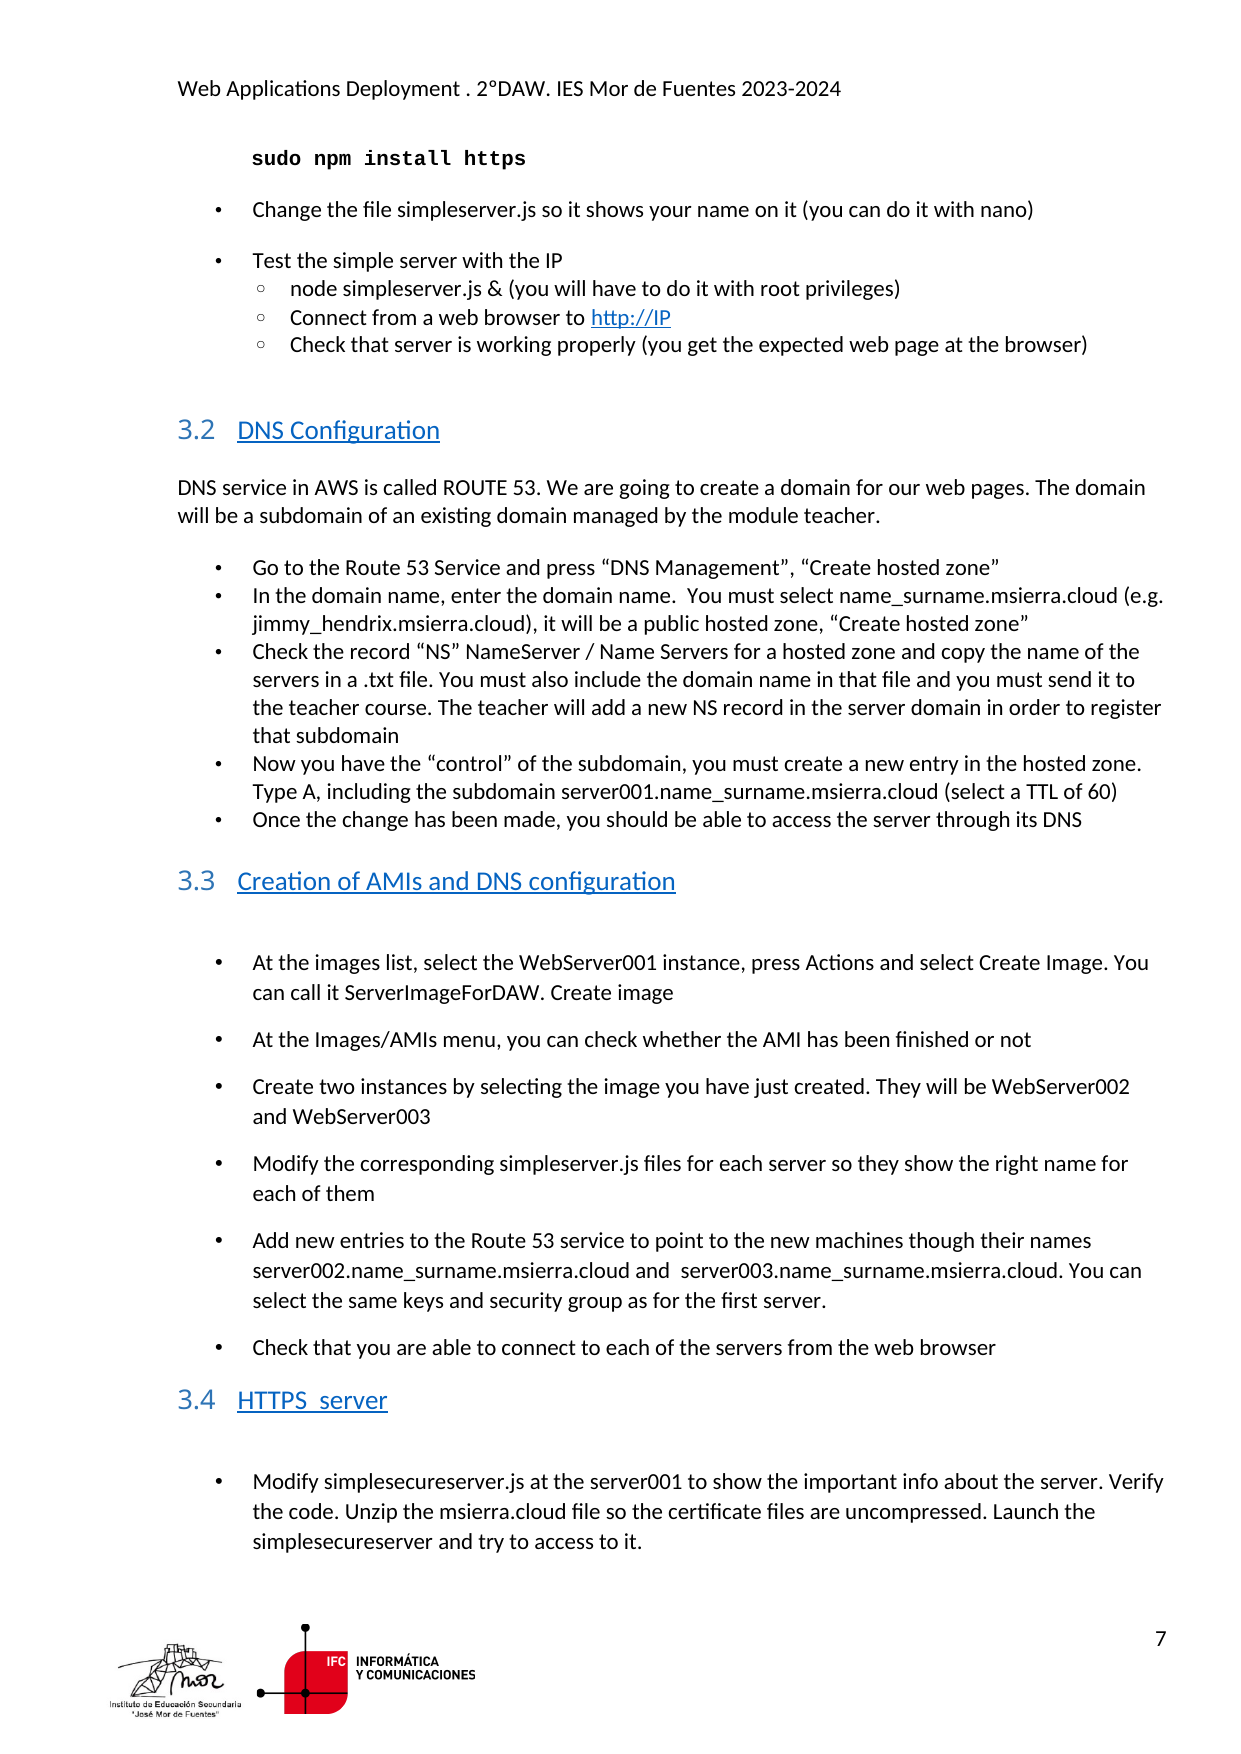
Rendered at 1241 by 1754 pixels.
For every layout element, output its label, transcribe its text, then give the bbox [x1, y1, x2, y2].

list Once the change has been made, you should be able to access the server through its DNS [215, 805, 1167, 833]
list Check that you are able to connect to each of the servers from the web browser [215, 1333, 1167, 1361]
list Change the file simpleserver.js so it shows your name on it (you can do it with nano) [215, 195, 1167, 223]
text sudo npm install https [251, 148, 1167, 171]
list Connect from a web browser to http://IP [252, 303, 1167, 331]
list node simpleserver.js & (you will have to do it with root privileges) [252, 274, 1167, 303]
list Test the simple server with the IP [215, 247, 1167, 274]
list At the images list, select the WebServer001 instance, press Actions and select Create Image. You can call it ServerImageForDAW. Create image [215, 948, 1167, 1006]
list Create two instances by selecting the image you have just created. They will be WebServer002 and WebServer003 [215, 1072, 1167, 1130]
subtitle DNS Configuration [177, 410, 1167, 447]
list Modify the corresponding simpleserver.js files for each server so they show the right name for each of them [215, 1149, 1167, 1207]
list In the domain name, enter the domain name. You must select name_surname.msierra.cloud (e.g. jimmy_hendrix.msierra.cloud), it will be a public hosted zone, “Create hosted zone” [215, 581, 1167, 637]
text DNS service in AWS is called ROUTE 53. We are going to create a domain for our web pages. The domain will be a subdomain of an existing domain managed by the module teacher. [177, 473, 1167, 529]
subtitle HTTPS server [177, 1380, 1167, 1417]
picture [256, 1624, 475, 1714]
list Now you have the “control” of the subdomain, you must create a new entry in the hosted zone. Type A, including the subdomain server001.name_surname.msierra.cloud (select a TTL of 60) [215, 749, 1167, 805]
subtitle Creation of AMIs and DNS configuration [177, 861, 1167, 898]
list Modify simplesecureserver.js at the server001 to show the important info about the server. Verify the code. Unzip the msierra.cloud file so the certificate files are uncompressed. Launch the simplesecureserver and try to access to it. [215, 1467, 1167, 1555]
list Check the record “NS” NameServer / Name Servers for a hosted zone and copy the name of the servers in a .txt file. You must also include the domain name in that file and you must send it to the teacher course. The teacher will add a new NS record in the server domain in order to register that subdomain [215, 637, 1167, 749]
list Add new entries to the Route 53 service to point to the new machines though their names server002.name_surname.msierra.cloud and server003.name_surname.msierra.cloud. You can select the same keys and security group as for the first server. [215, 1226, 1167, 1314]
list At the Images/AMIs menu, you can check whether the AMI has been finished or not [215, 1025, 1167, 1053]
list Go to the Route 53 Service and press “DNS Management”, “Create hosted zone” [215, 553, 1167, 581]
picture [100, 1631, 249, 1736]
list Check that server is working properly (you get the expected web page at the browser) [252, 331, 1167, 359]
